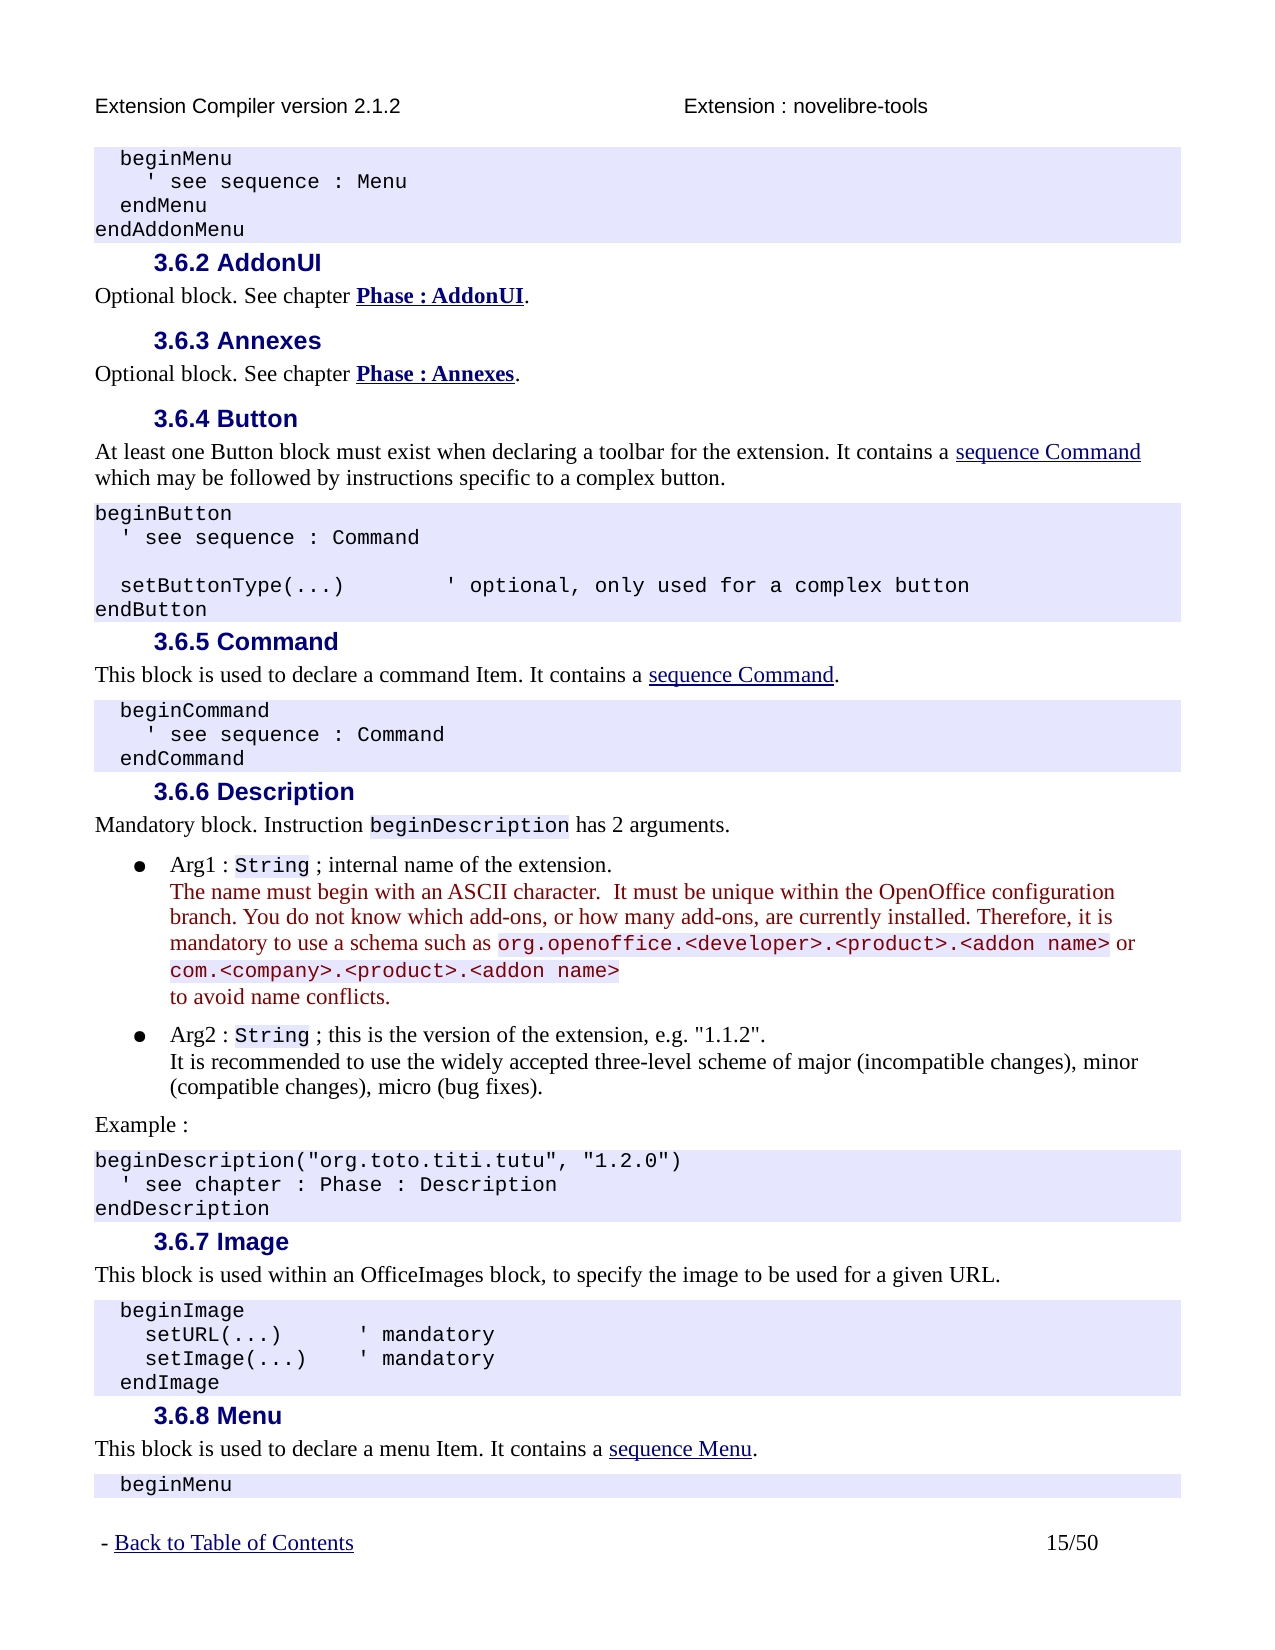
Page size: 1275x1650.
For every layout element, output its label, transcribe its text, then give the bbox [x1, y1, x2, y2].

subtitle Annexes [153, 327, 1181, 355]
text At least one Button block must exist when declaring a toolbar for the extension. It contains a sequence Command which may be followed by instructions specific to a complex button. [94, 439, 1181, 490]
text endAddonMenu [94, 219, 1181, 243]
text ' see chapter : Phase : Description [94, 1174, 1181, 1198]
text Optional block. See chapter Phase : AddonUI. [94, 283, 1181, 309]
text beginDescription("org.toto.titi.tutu", "1.2.0") [94, 1150, 1181, 1174]
text This block is used to declare a menu Item. It contains a sequence Menu. [94, 1436, 1181, 1461]
text setButtonType(...) ' optional, only used for a complex button [94, 574, 1181, 598]
subtitle Description [153, 778, 1181, 806]
subtitle AddonUI [153, 249, 1181, 277]
text ' see sequence : Command [94, 527, 1181, 551]
subtitle Menu [153, 1402, 1181, 1430]
text Mandatory block. Instruction beginDescription has 2 arguments. [94, 812, 1181, 839]
subtitle Image [153, 1228, 1181, 1256]
text endImage [94, 1372, 1181, 1396]
text This block is used to declare a command Item. It contains a sequence Command. [94, 662, 1181, 688]
subtitle Button [153, 405, 1181, 433]
text beginButton [94, 503, 1181, 527]
list Arg1 : String ; internal name of the extension. The name must begin with an ASCII character. It must be unique within the OpenOffice configuration branch. You do not know which add-ons, or how many add-ons, are currently installed. Therefore, it is mandatory to use a schema such as org.openoffice.<developer>.<product>.<addon name> or com.<company>.<product>.<addon name> to avoid name conflicts. [132, 852, 1181, 1009]
text ' see sequence : Menu [94, 171, 1181, 195]
text Optional block. See chapter Phase : Annexes. [94, 361, 1181, 387]
text beginMenu [94, 147, 1181, 171]
text beginCommand [94, 700, 1181, 724]
text ' see sequence : Command [94, 724, 1181, 748]
text endButton [94, 598, 1181, 622]
text setURL(...) ' mandatory [94, 1324, 1181, 1348]
text This block is used within an OfficeImages block, to specify the image to be used for a given URL. [94, 1262, 1181, 1287]
text setImage(...) ' mandatory [94, 1348, 1181, 1372]
list Arg2 : String ; this is the version of the extension, e.g. "1.1.2". It is recommended to use the widely accepted three-level scheme of major (incompatible changes), minor (compatible changes), micro (bug fixes). [132, 1022, 1181, 1099]
text endMenu [94, 195, 1181, 219]
text endDescription [94, 1198, 1181, 1222]
text endCommand [94, 748, 1181, 772]
text beginMenu [94, 1474, 1181, 1498]
text beginImage [94, 1300, 1181, 1324]
text Example : [94, 1112, 1181, 1138]
subtitle Command [153, 628, 1181, 656]
